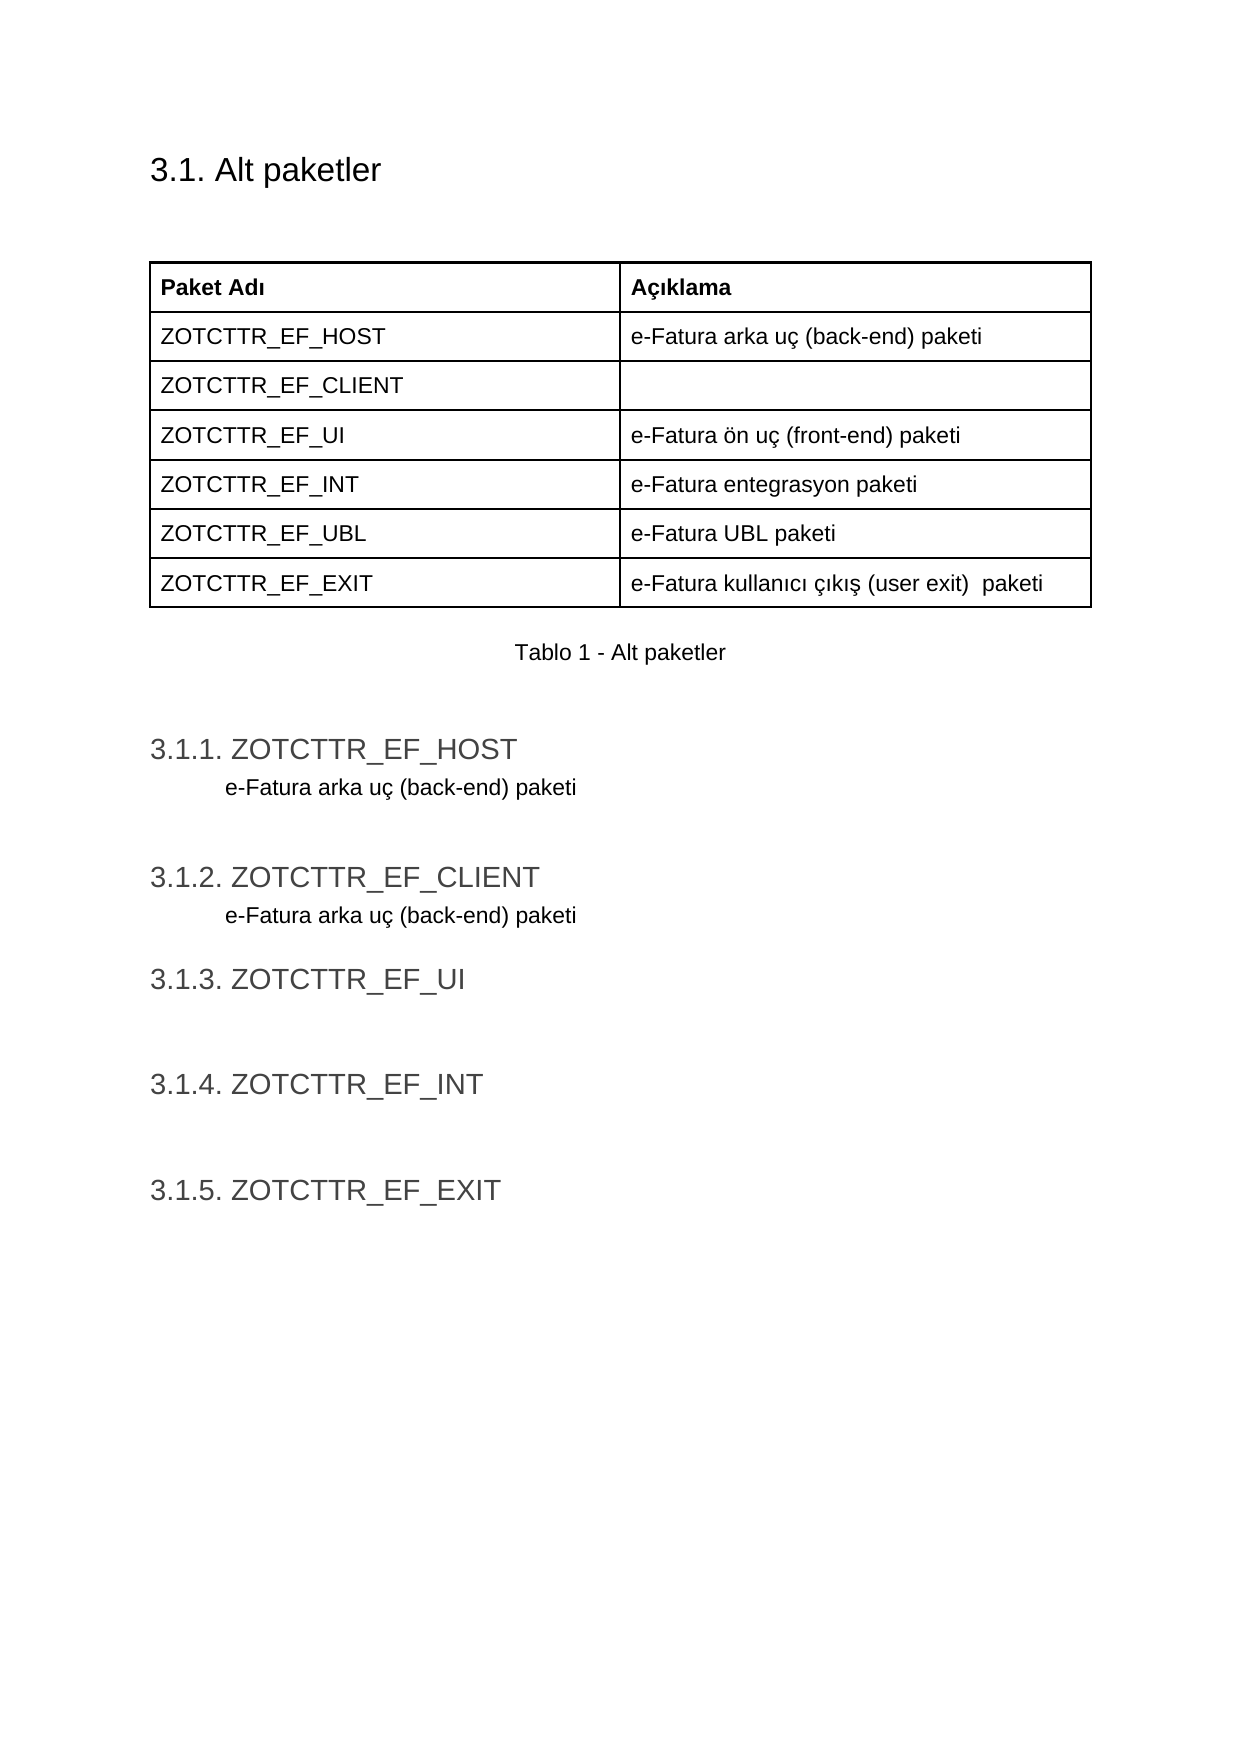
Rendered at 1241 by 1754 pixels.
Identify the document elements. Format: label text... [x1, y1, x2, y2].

table_cell ZOTCTTR_EF_INT [151, 461, 619, 508]
table_cell ZOTCTTR_EF_EXIT [151, 559, 619, 606]
table_cell ZOTCTTR_EF_HOST [151, 313, 619, 360]
subtitle 3.1.5. ZOTCTTR_EF_EXIT [150, 1173, 1090, 1206]
subtitle 3.1.2. ZOTCTTR_EF_CLIENT [150, 860, 1090, 894]
subtitle 3.1.1. ZOTCTTR_EF_HOST [150, 732, 1090, 766]
subtitle 3.1. Alt paketler [150, 150, 1090, 188]
text e-Fatura arka uç (back-end) paketi [150, 902, 1090, 928]
table_cell e-Fatura entegrasyon paketi [621, 461, 1090, 508]
table_cell ZOTCTTR_EF_UBL [151, 510, 619, 557]
table_header Açıklama [621, 264, 1090, 311]
table_cell ZOTCTTR_EF_CLIENT [151, 362, 619, 409]
subtitle 3.1.3. ZOTCTTR_EF_UI [150, 962, 1090, 995]
subtitle 3.1.4. ZOTCTTR_EF_INT [150, 1067, 1090, 1101]
text Tablo 1 - Alt paketler [150, 638, 1090, 665]
table_cell e-Fatura arka uç (back-end) paketi [621, 313, 1090, 360]
table_cell [621, 362, 1090, 409]
table_cell e-Fatura ön uç (front-end) paketi [621, 411, 1090, 458]
table_cell e-Fatura UBL paketi [621, 510, 1090, 557]
table_cell ZOTCTTR_EF_UI [151, 411, 619, 458]
table_header Paket Adı [151, 264, 619, 311]
table_cell e-Fatura kullanıcı çıkış (user exit) paketi [621, 559, 1090, 606]
text e-Fatura arka uç (back-end) paketi [150, 774, 1090, 801]
